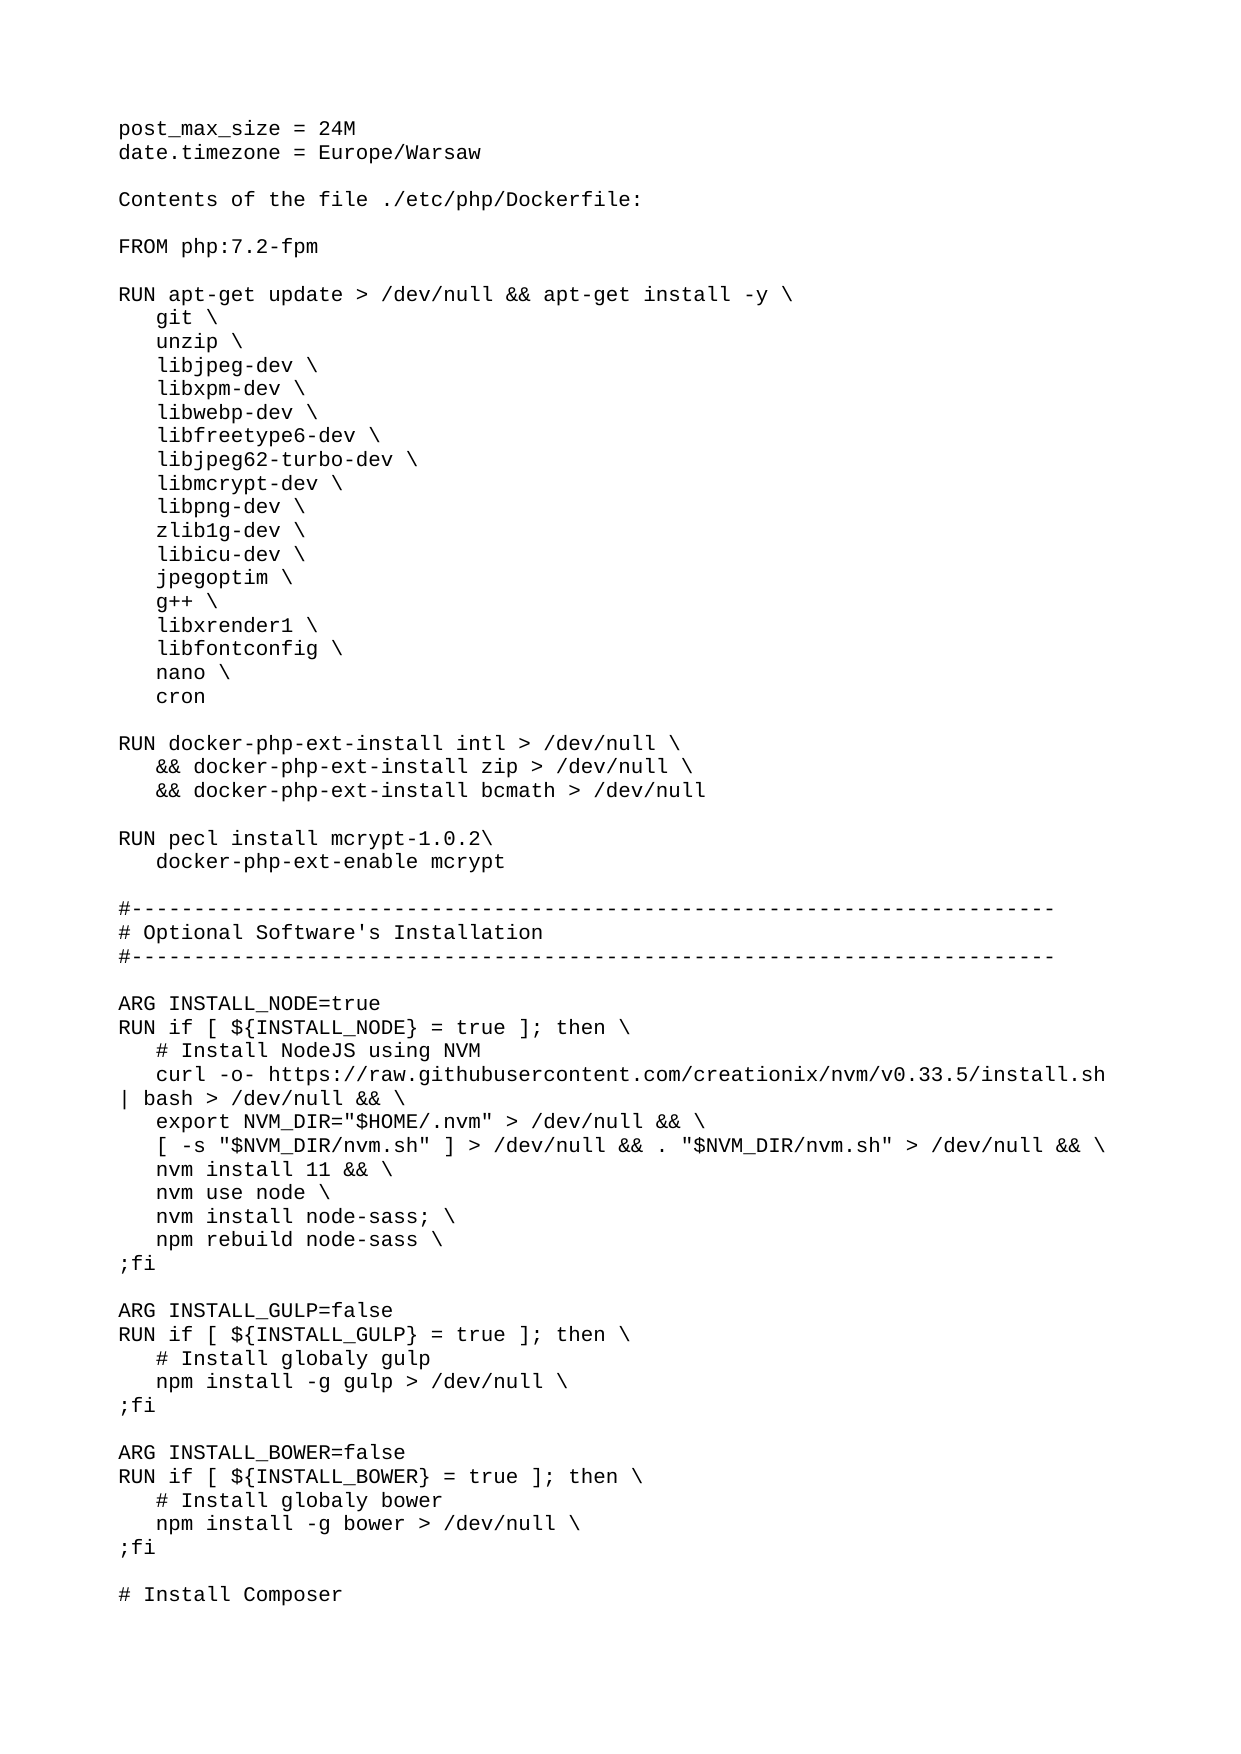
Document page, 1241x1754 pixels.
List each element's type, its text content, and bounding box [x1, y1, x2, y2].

text libxpm-dev \ [118, 378, 1122, 402]
text cron [118, 686, 1122, 709]
text date.timezone = Europe/Warsaw [118, 142, 1122, 165]
text npm install -g gulp > /dev/null \ [118, 1371, 1122, 1395]
text ;fi [118, 1395, 1122, 1419]
text ARG INSTALL_GULP=false [118, 1300, 1122, 1324]
text # Install NodeJS using NVM [118, 1040, 1122, 1064]
text nvm use node \ [118, 1182, 1122, 1206]
text # Install Composer [118, 1584, 1122, 1608]
text && docker-php-ext-install zip > /dev/null \ [118, 757, 1122, 780]
text libfontconfig \ [118, 638, 1122, 662]
text && docker-php-ext-install bcmath > /dev/null [118, 780, 1122, 804]
text Contents of the file ./etc/php/Dockerfile: [118, 189, 1122, 213]
text zlib1g-dev \ [118, 520, 1122, 544]
text nano \ [118, 662, 1122, 686]
text libpng-dev \ [118, 496, 1122, 520]
text libmcrypt-dev \ [118, 473, 1122, 496]
text ;fi [118, 1253, 1122, 1277]
text FROM php:7.2-fpm [118, 236, 1122, 260]
text RUN if [ ${INSTALL_GULP} = true ]; then \ [118, 1324, 1122, 1348]
text RUN if [ ${INSTALL_NODE} = true ]; then \ [118, 1017, 1122, 1040]
text # Install globaly bower [118, 1489, 1122, 1513]
text docker-php-ext-enable mcrypt [118, 851, 1122, 875]
text ARG INSTALL_NODE=true [118, 993, 1122, 1017]
text RUN docker-php-ext-install intl > /dev/null \ [118, 733, 1122, 757]
text nvm install node-sass; \ [118, 1206, 1122, 1229]
text [ -s "$NVM_DIR/nvm.sh" ] > /dev/null && . "$NVM_DIR/nvm.sh" > /dev/null && \ [118, 1135, 1122, 1158]
text #-------------------------------------------------------------------------- [118, 898, 1122, 922]
text RUN pecl install mcrypt-1.0.2\ [118, 827, 1122, 851]
text post_max_size = 24M [118, 118, 1122, 142]
text nvm install 11 && \ [118, 1158, 1122, 1182]
text libicu-dev \ [118, 544, 1122, 567]
text curl -o- https://raw.githubusercontent.com/creationix/nvm/v0.33.5/install.sh | bash > /dev/null && \ [118, 1064, 1122, 1111]
text export NVM_DIR="$HOME/.nvm" > /dev/null && \ [118, 1111, 1122, 1135]
text libjpeg-dev \ [118, 354, 1122, 378]
text RUN if [ ${INSTALL_BOWER} = true ]; then \ [118, 1466, 1122, 1489]
text npm install -g bower > /dev/null \ [118, 1513, 1122, 1537]
text git \ [118, 307, 1122, 331]
text libxrender1 \ [118, 615, 1122, 638]
text # Install globaly gulp [118, 1348, 1122, 1371]
text npm rebuild node-sass \ [118, 1229, 1122, 1253]
text libjpeg62-turbo-dev \ [118, 449, 1122, 473]
text g++ \ [118, 591, 1122, 615]
text jpegoptim \ [118, 567, 1122, 591]
text # Optional Software's Installation [118, 922, 1122, 946]
text unzip \ [118, 331, 1122, 354]
text #-------------------------------------------------------------------------- [118, 946, 1122, 969]
text libfreetype6-dev \ [118, 426, 1122, 449]
text ARG INSTALL_BOWER=false [118, 1442, 1122, 1466]
text RUN apt-get update > /dev/null && apt-get install -y \ [118, 284, 1122, 307]
text libwebp-dev \ [118, 402, 1122, 426]
text ;fi [118, 1537, 1122, 1561]
